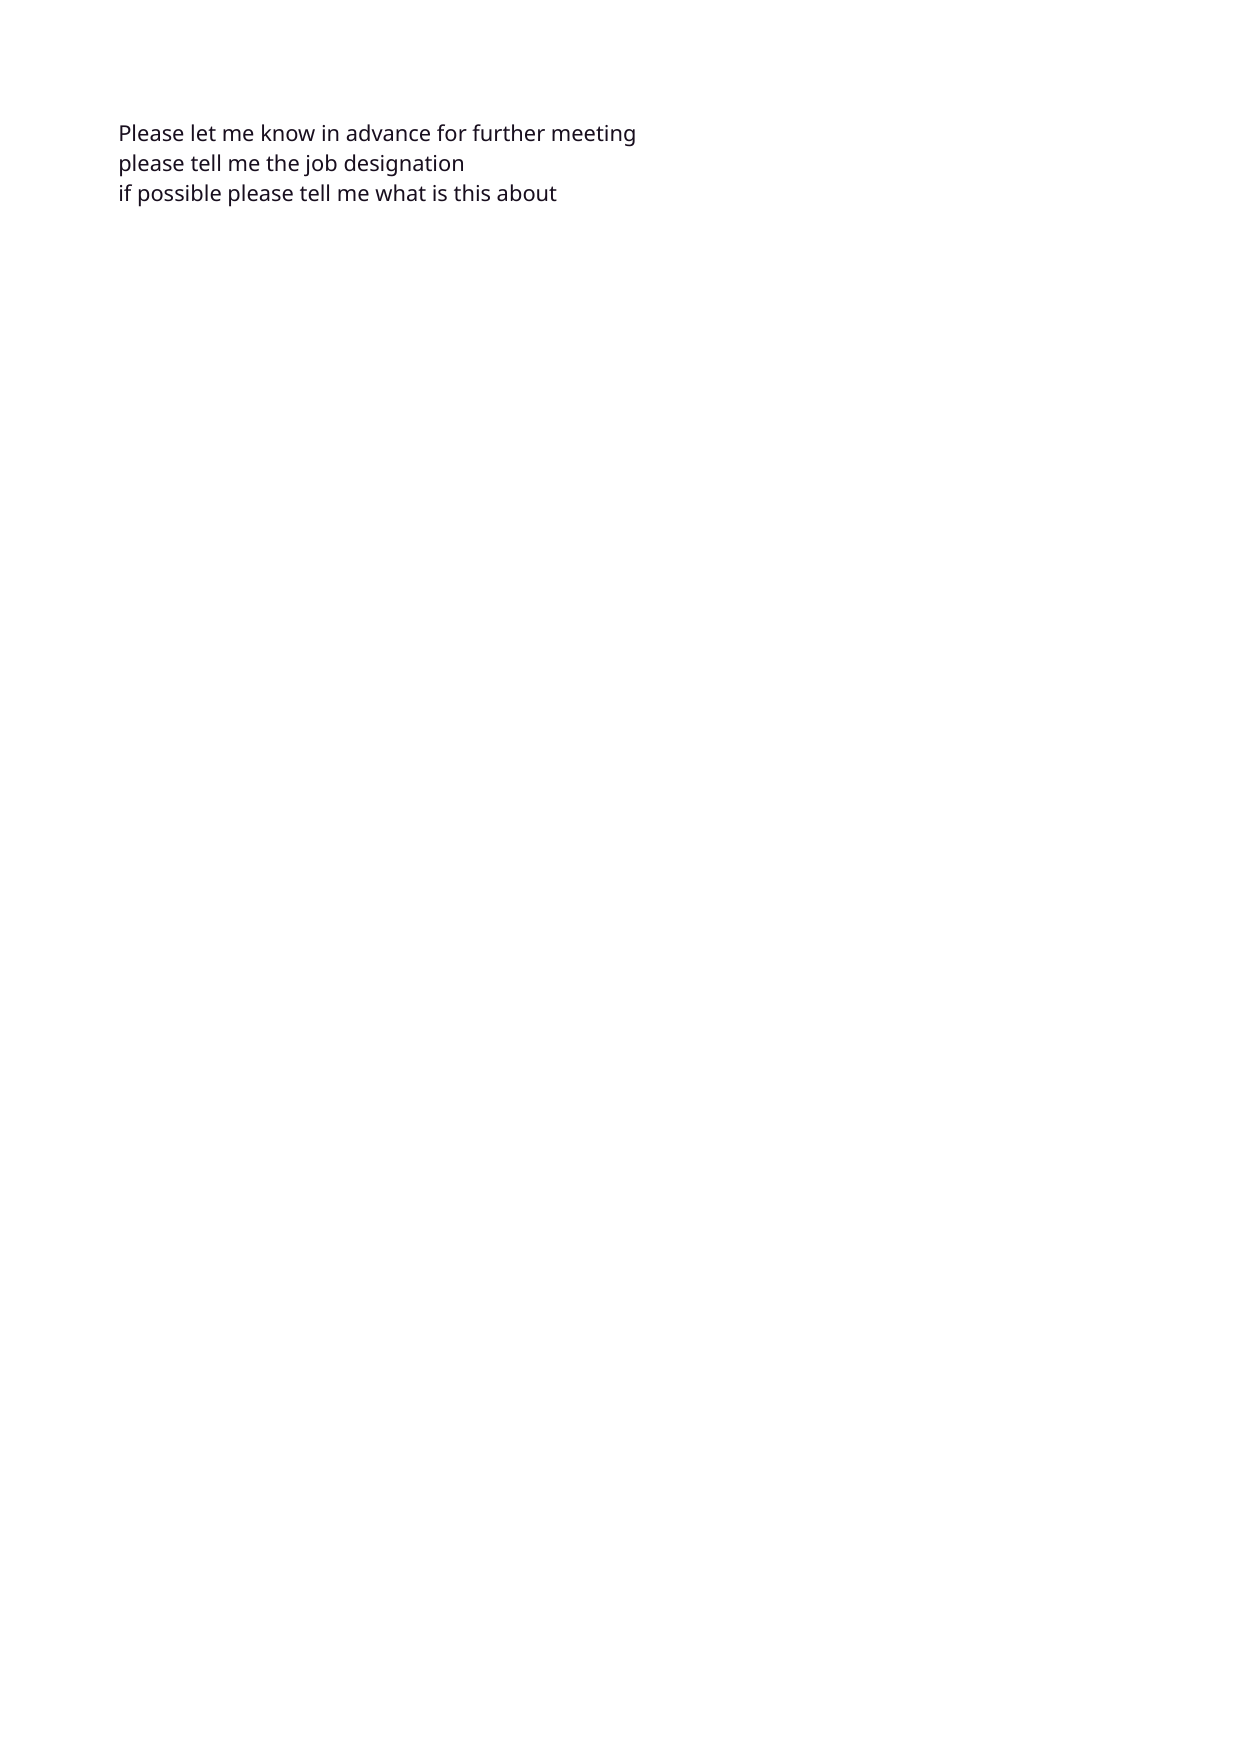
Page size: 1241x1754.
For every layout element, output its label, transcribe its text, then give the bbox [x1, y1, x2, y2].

text please tell me the job designation [118, 148, 1122, 178]
text if possible please tell me what is this about [118, 178, 1122, 207]
text Please let me know in advance for further meeting [118, 118, 1122, 148]
